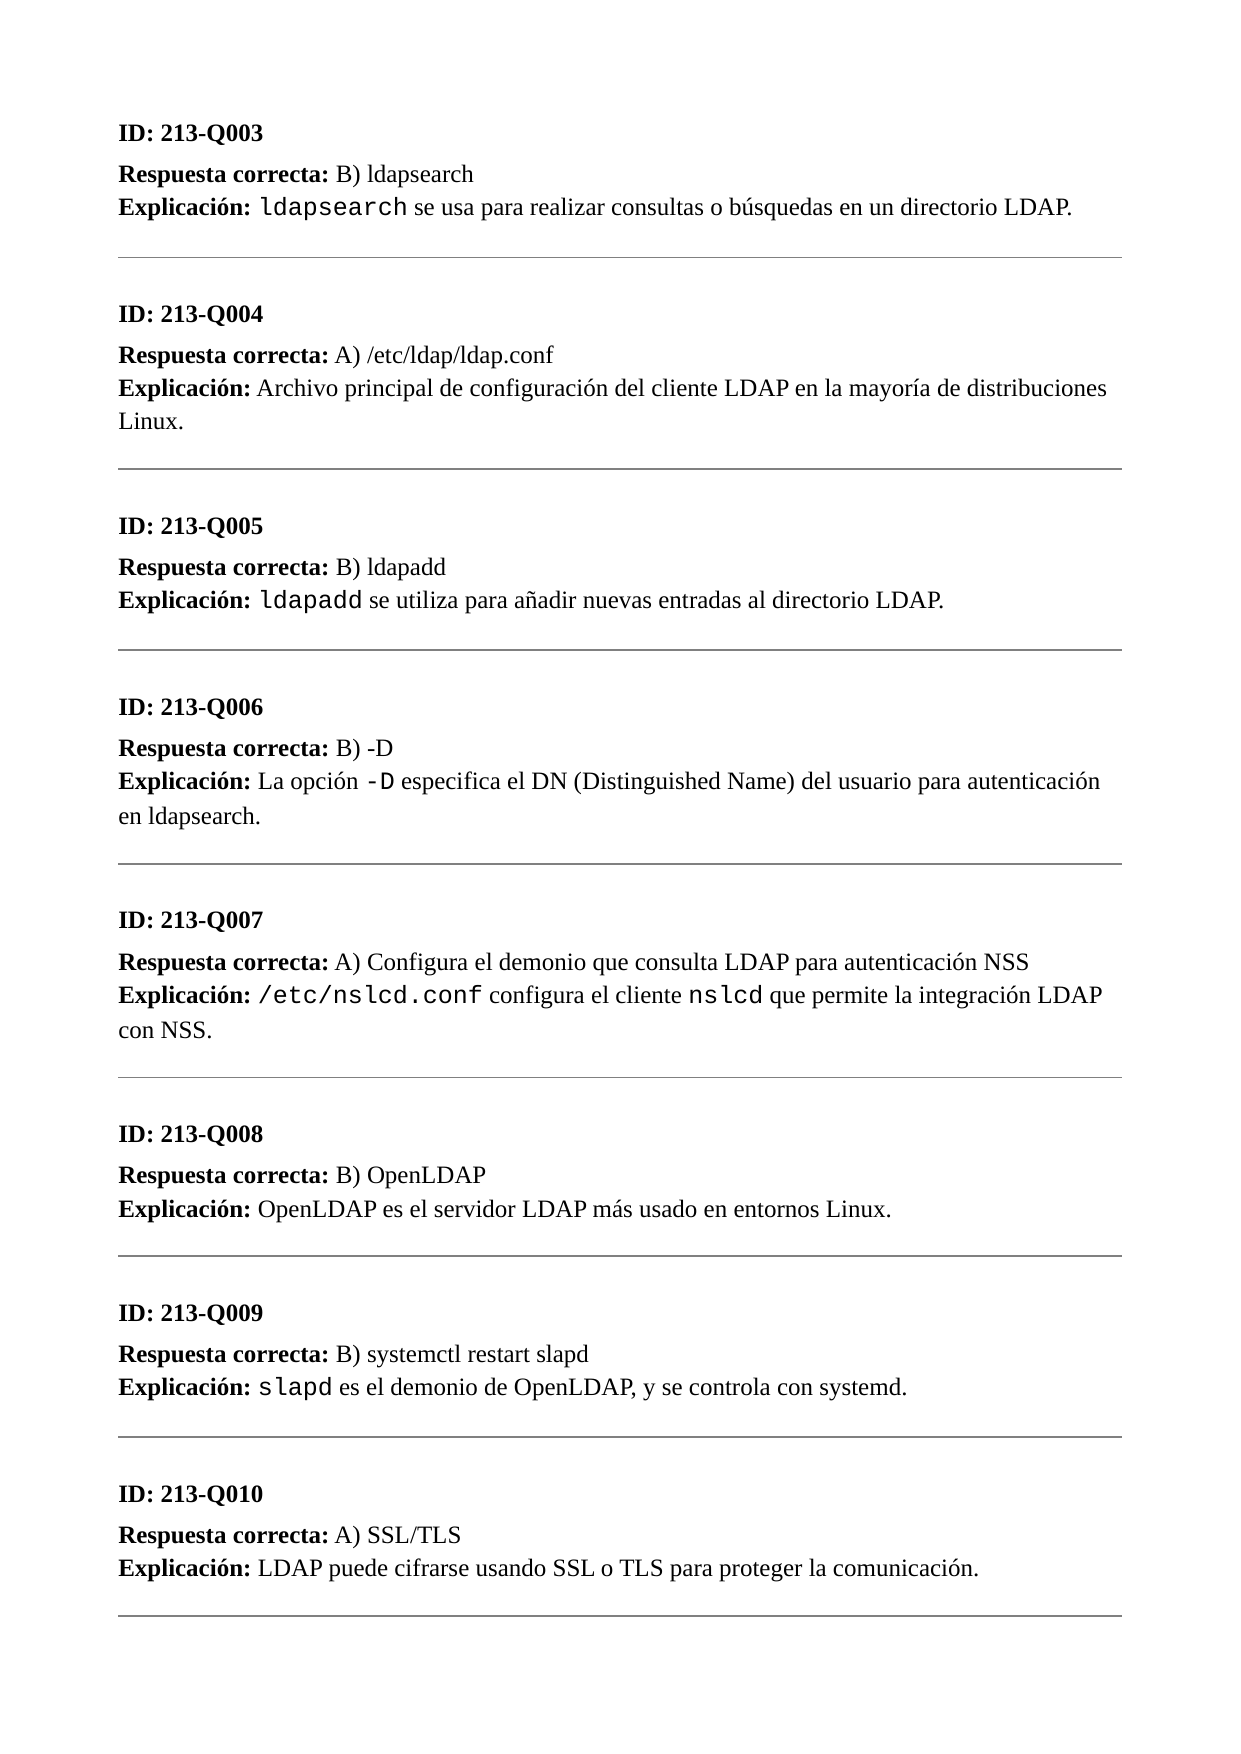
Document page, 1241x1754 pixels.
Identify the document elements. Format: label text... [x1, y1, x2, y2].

text Respuesta correcta: B) systemctl restart slapd Explicación: slapd es el demonio de OpenLDAP, y se controla con systemd. [118, 1339, 1122, 1403]
subtitle ID: 213-Q008 [118, 1119, 1122, 1148]
text Respuesta correcta: A) /etc/ldap/ldap.conf Explicación: Archivo principal de configuración del cliente LDAP en la mayoría de distribuciones Linux. [118, 340, 1122, 435]
text Respuesta correcta: B) ldapsearch Explicación: ldapsearch se usa para realizar consultas o búsquedas en un directorio LDAP. [118, 159, 1122, 223]
text Respuesta correcta: B) OpenLDAP Explicación: OpenLDAP es el servidor LDAP más usado en entornos Linux. [118, 1161, 1122, 1222]
subtitle ID: 213-Q005 [118, 511, 1122, 539]
subtitle ID: 213-Q006 [118, 692, 1122, 721]
text Respuesta correcta: A) SSL/TLS Explicación: LDAP puede cifrarse usando SSL o TLS para proteger la comunicación. [118, 1520, 1122, 1582]
subtitle ID: 213-Q004 [118, 299, 1122, 328]
subtitle ID: 213-Q003 [118, 118, 1122, 147]
text Respuesta correcta: A) Configura el demonio que consulta LDAP para autenticación NSS Explicación: /etc/nslcd.conf configura el cliente nslcd que permite la integración LDAP con NSS. [118, 947, 1122, 1044]
text Respuesta correcta: B) ldapadd Explicación: ldapadd se utiliza para añadir nuevas entradas al directorio LDAP. [118, 552, 1122, 616]
text Respuesta correcta: B) -D Explicación: La opción -D especifica el DN (Distinguished Name) del usuario para autenticación en ldapsearch. [118, 733, 1122, 830]
subtitle ID: 213-Q010 [118, 1479, 1122, 1508]
subtitle ID: 213-Q007 [118, 906, 1122, 934]
subtitle ID: 213-Q009 [118, 1298, 1122, 1327]
